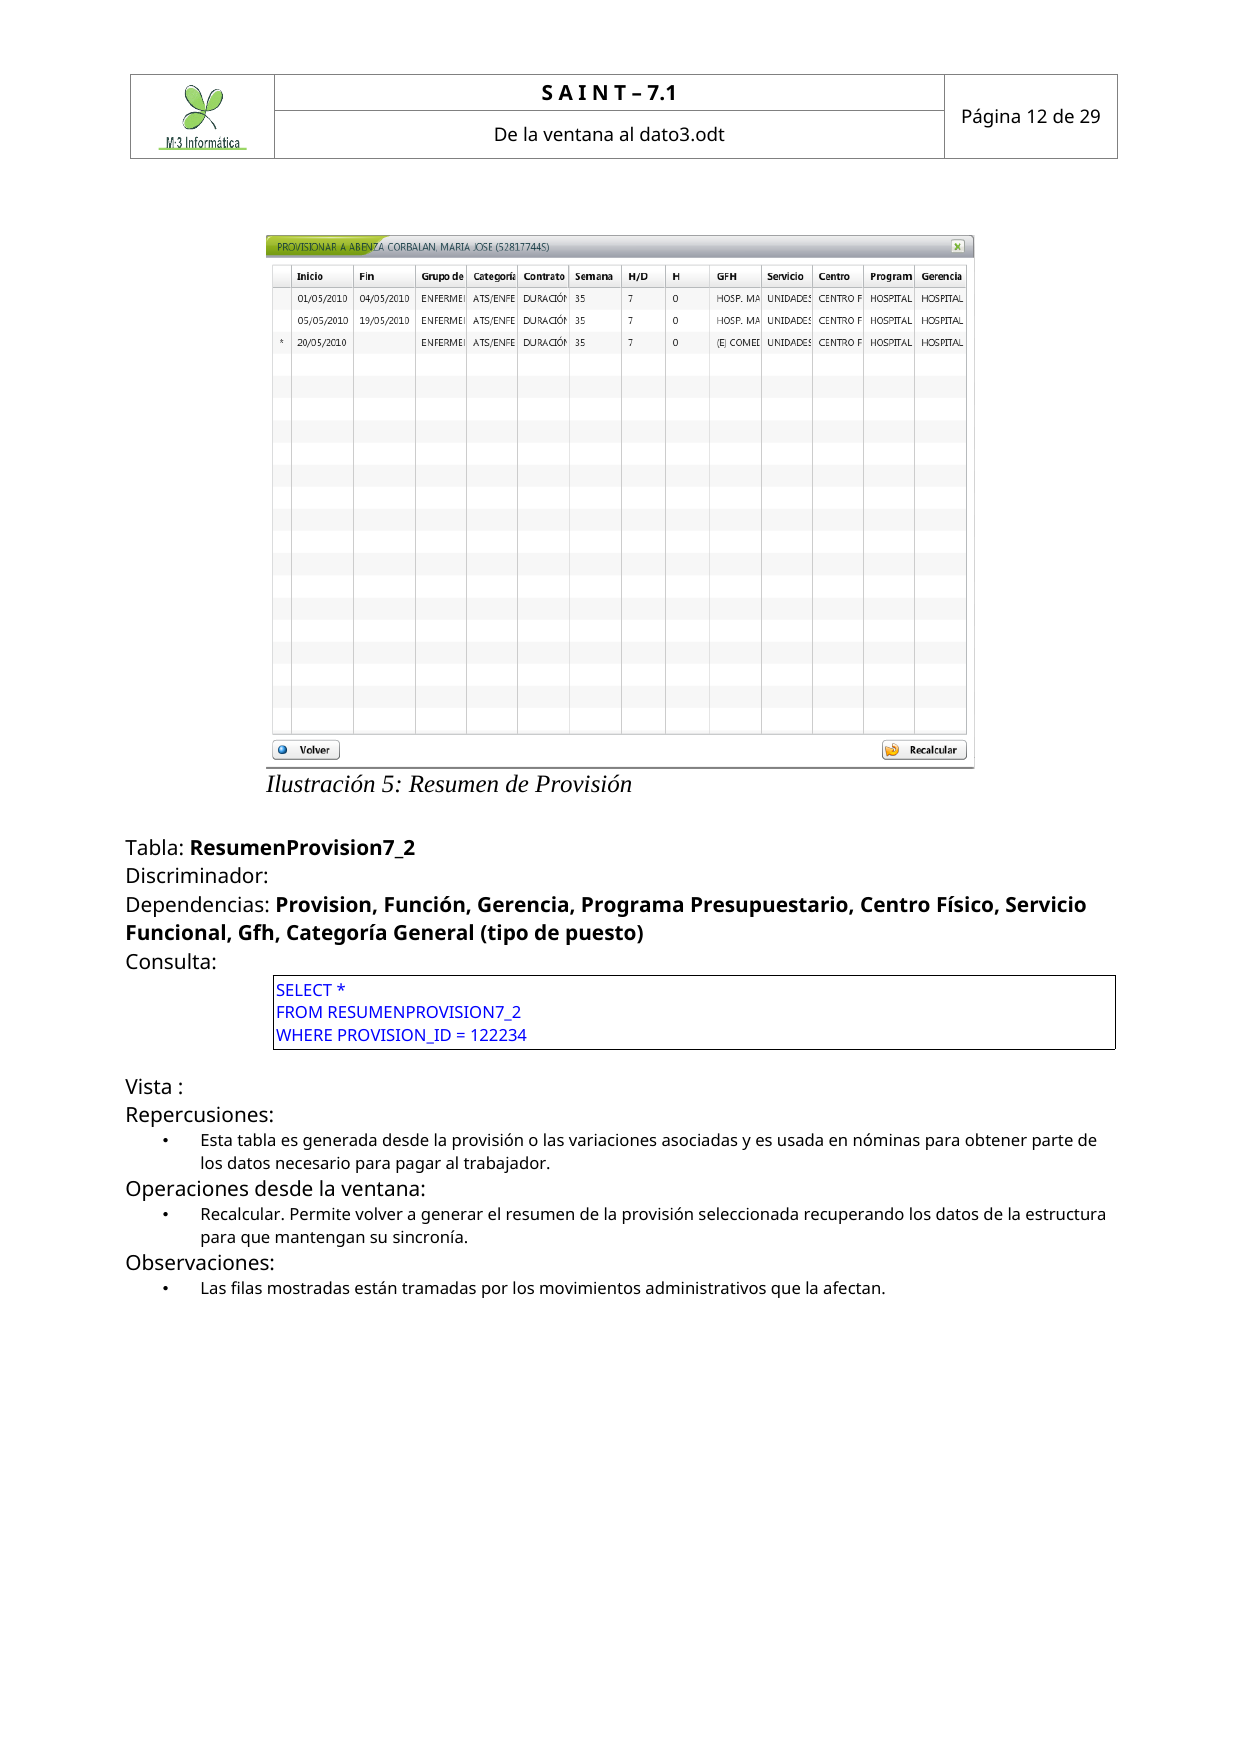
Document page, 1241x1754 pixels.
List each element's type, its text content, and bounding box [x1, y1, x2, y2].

text Operaciones desde la ventana: [125, 1174, 1115, 1203]
text Tabla: ResumenProvision7_2 [125, 833, 1115, 861]
text WHERE PROVISION_ID = 122234 [274, 1021, 1115, 1049]
text Dependencias: Provision, Función, Gerencia, Programa Presupuestario, Centro Físico, Servicio Funcional, Gfh, Categoría General (tipo de puesto) [125, 890, 1115, 947]
text Consulta: [125, 947, 1115, 975]
text Ilustración 5: Resumen de Provisión [266, 769, 974, 798]
text FROM RESUMENPROVISION7_2 [274, 998, 1115, 1021]
text SELECT * [274, 976, 1115, 998]
text Vista : [125, 1072, 1115, 1101]
text Discriminador: [125, 861, 1115, 890]
picture [266, 235, 975, 769]
list Las filas mostradas están tramadas por los movimientos administrativos que la afectan. [163, 1277, 1115, 1299]
text Repercusiones: [125, 1101, 1115, 1129]
text Observaciones: [125, 1248, 1115, 1277]
list Recalcular. Permite volver a generar el resumen de la provisión seleccionada recuperando los datos de la estructura para que mantengan su sincronía. [163, 1203, 1115, 1248]
picture [158, 83, 247, 150]
list Esta tabla es generada desde la provisión o las variaciones asociadas y es usada en nóminas para obtener parte de los datos necesario para pagar al trabajador. [163, 1129, 1115, 1174]
